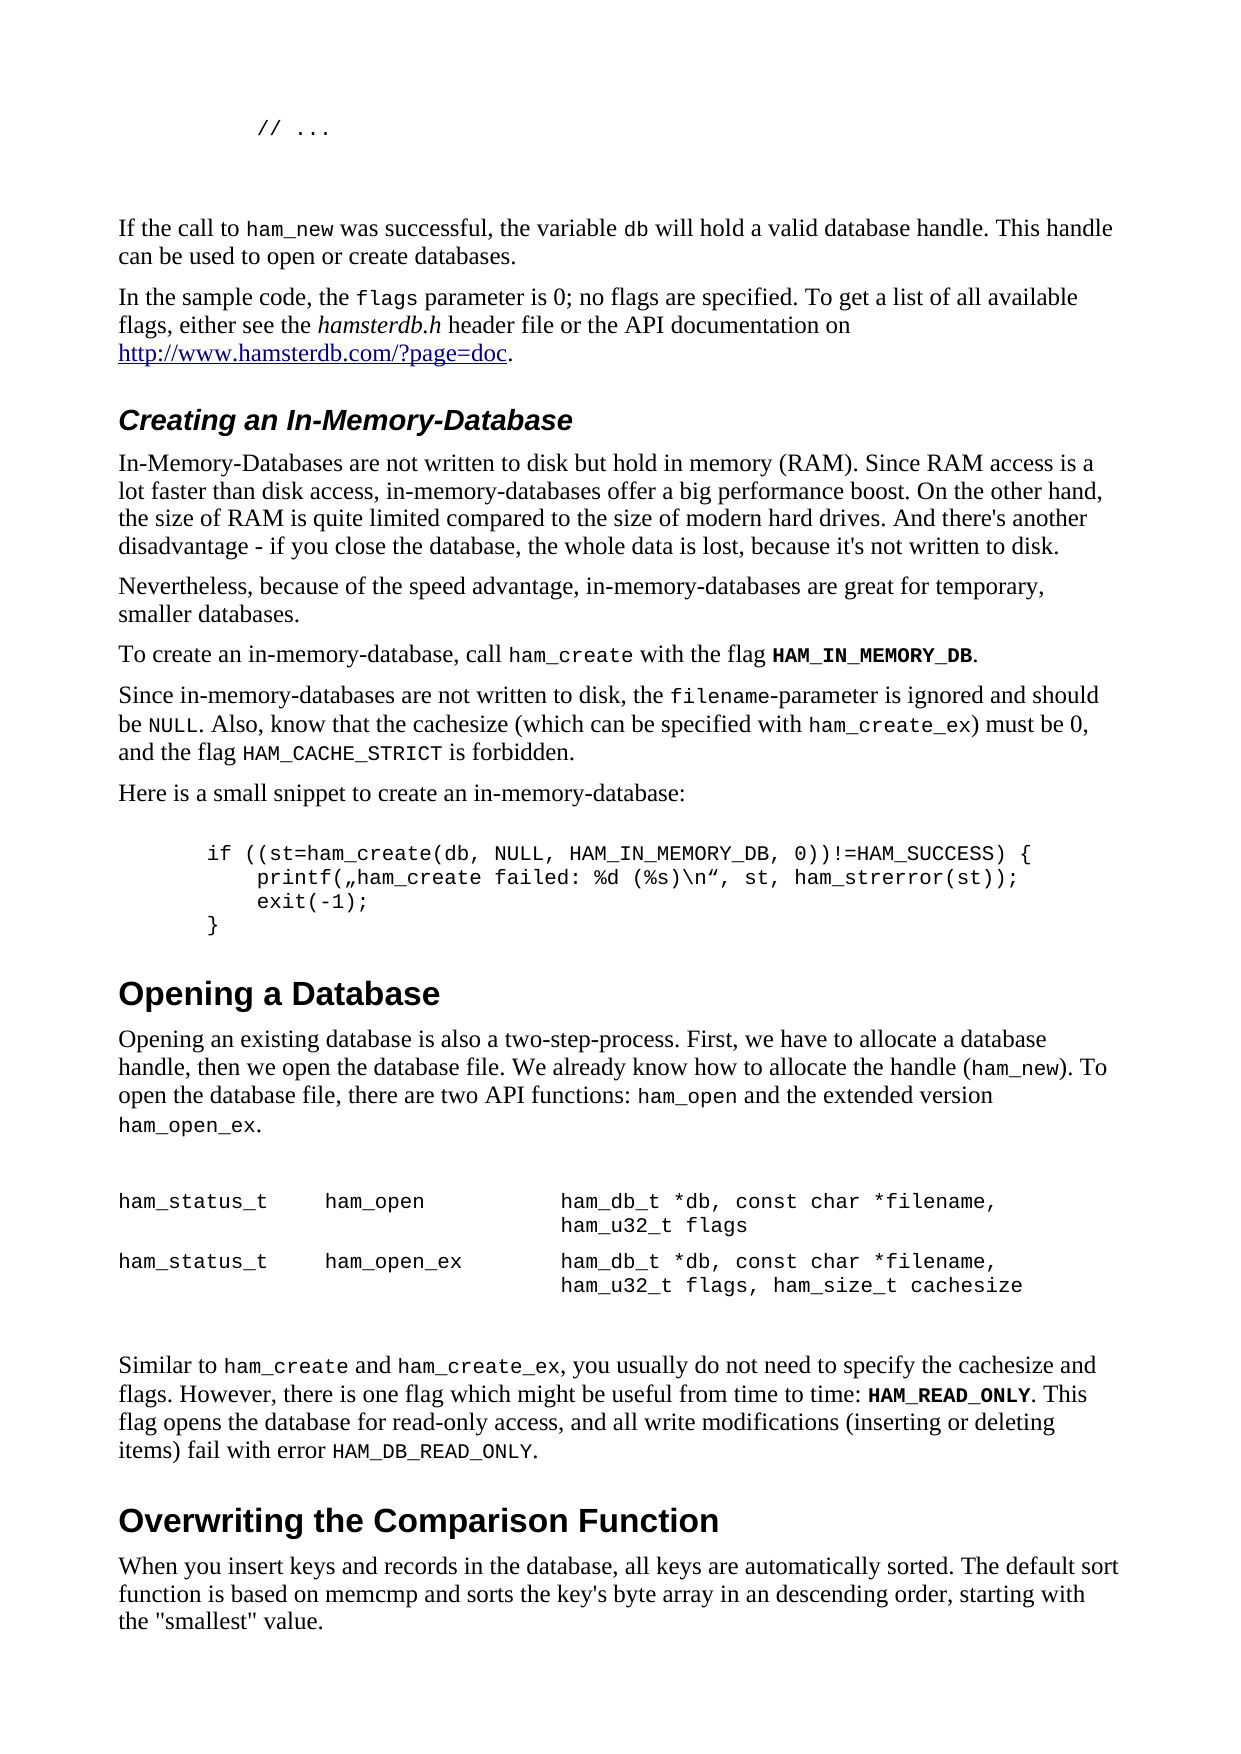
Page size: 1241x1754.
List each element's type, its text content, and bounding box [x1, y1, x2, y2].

table_cell ham_status_t [118, 1251, 324, 1311]
text In the sample code, the flags parameter is 0; no flags are specified. To get a list of all available flags, either see the hamsterdb.h header file or the API documentation on http://www.hamsterdb.com/?page=doc. [118, 283, 1122, 367]
subtitle Opening a Database [118, 975, 1122, 1013]
text Since in-memory-databases are not written to disk, the filename-parameter is ignored and should be NULL. Also, know that the cachesize (which can be specified with ham_create_ex) must be 0, and the flag HAM_CACHE_STRICT is forbidden. [118, 681, 1122, 767]
text Here is a small snippet to create an in-memory-database: [118, 779, 1122, 807]
text Opening an existing database is also a two-step-process. First, we have to allocate a database handle, then we open the database file. We already know how to allocate the handle (ham_new). To open the database file, there are two API functions: ham_open and the extended version ham_open_ex. [118, 1025, 1122, 1139]
text // ... [207, 118, 1122, 142]
subtitle Creating an In-Memory-Database [118, 404, 1122, 437]
text if ((st=ham_create(db, NULL, HAM_IN_MEMORY_DB, 0))!=HAM_SUCCESS) { printf(„ham_create failed: %d (%s)\n“, st, ham_strerror(st)); exit(-1); } [207, 843, 1122, 938]
table_cell ham_open_ex [325, 1251, 560, 1311]
table_header ham_open [325, 1191, 560, 1251]
text Nevertheless, because of the speed advantage, in-memory-databases are great for temporary, smaller databases. [118, 572, 1122, 628]
subtitle Overwriting the Comparison Function [118, 1502, 1122, 1539]
text Similar to ham_create and ham_create_ex, you usually do not need to specify the cachesize and flags. However, there is one flag which might be useful from time to time: HAM_READ_ONLY. This flag opens the database for read-only access, and all write modifications (inserting or deleting items) fail with error HAM_DB_READ_ONLY. [118, 1351, 1122, 1464]
table_header ham_status_t [118, 1191, 324, 1251]
table_cell ham_db_t *db, const char *filename, ham_u32_t flags, ham_size_t cachesize [560, 1251, 1122, 1311]
text If the call to ham_new was successful, the variable db will hold a valid database handle. This handle can be used to open or create databases. [118, 214, 1122, 270]
text To create an in-memory-database, call ham_create with the flag HAM_IN_MEMORY_DB. [118, 640, 1122, 669]
table_header ham_db_t *db, const char *filename, ham_u32_t flags [560, 1191, 1122, 1251]
text When you insert keys and records in the database, all keys are automatically sorted. The default sort function is based on memcmp and sorts the key's byte array in an descending order, starting with the "smallest" value. [118, 1552, 1122, 1635]
text In-Memory-Databases are not written to disk but hold in memory (RAM). Since RAM access is a lot faster than disk access, in-memory-databases offer a big performance boost. On the other hand, the size of RAM is quite limited compared to the size of modern hard drives. And there's another disadvantage - if you close the database, the whole data is lost, because it's not written to disk. [118, 449, 1122, 560]
